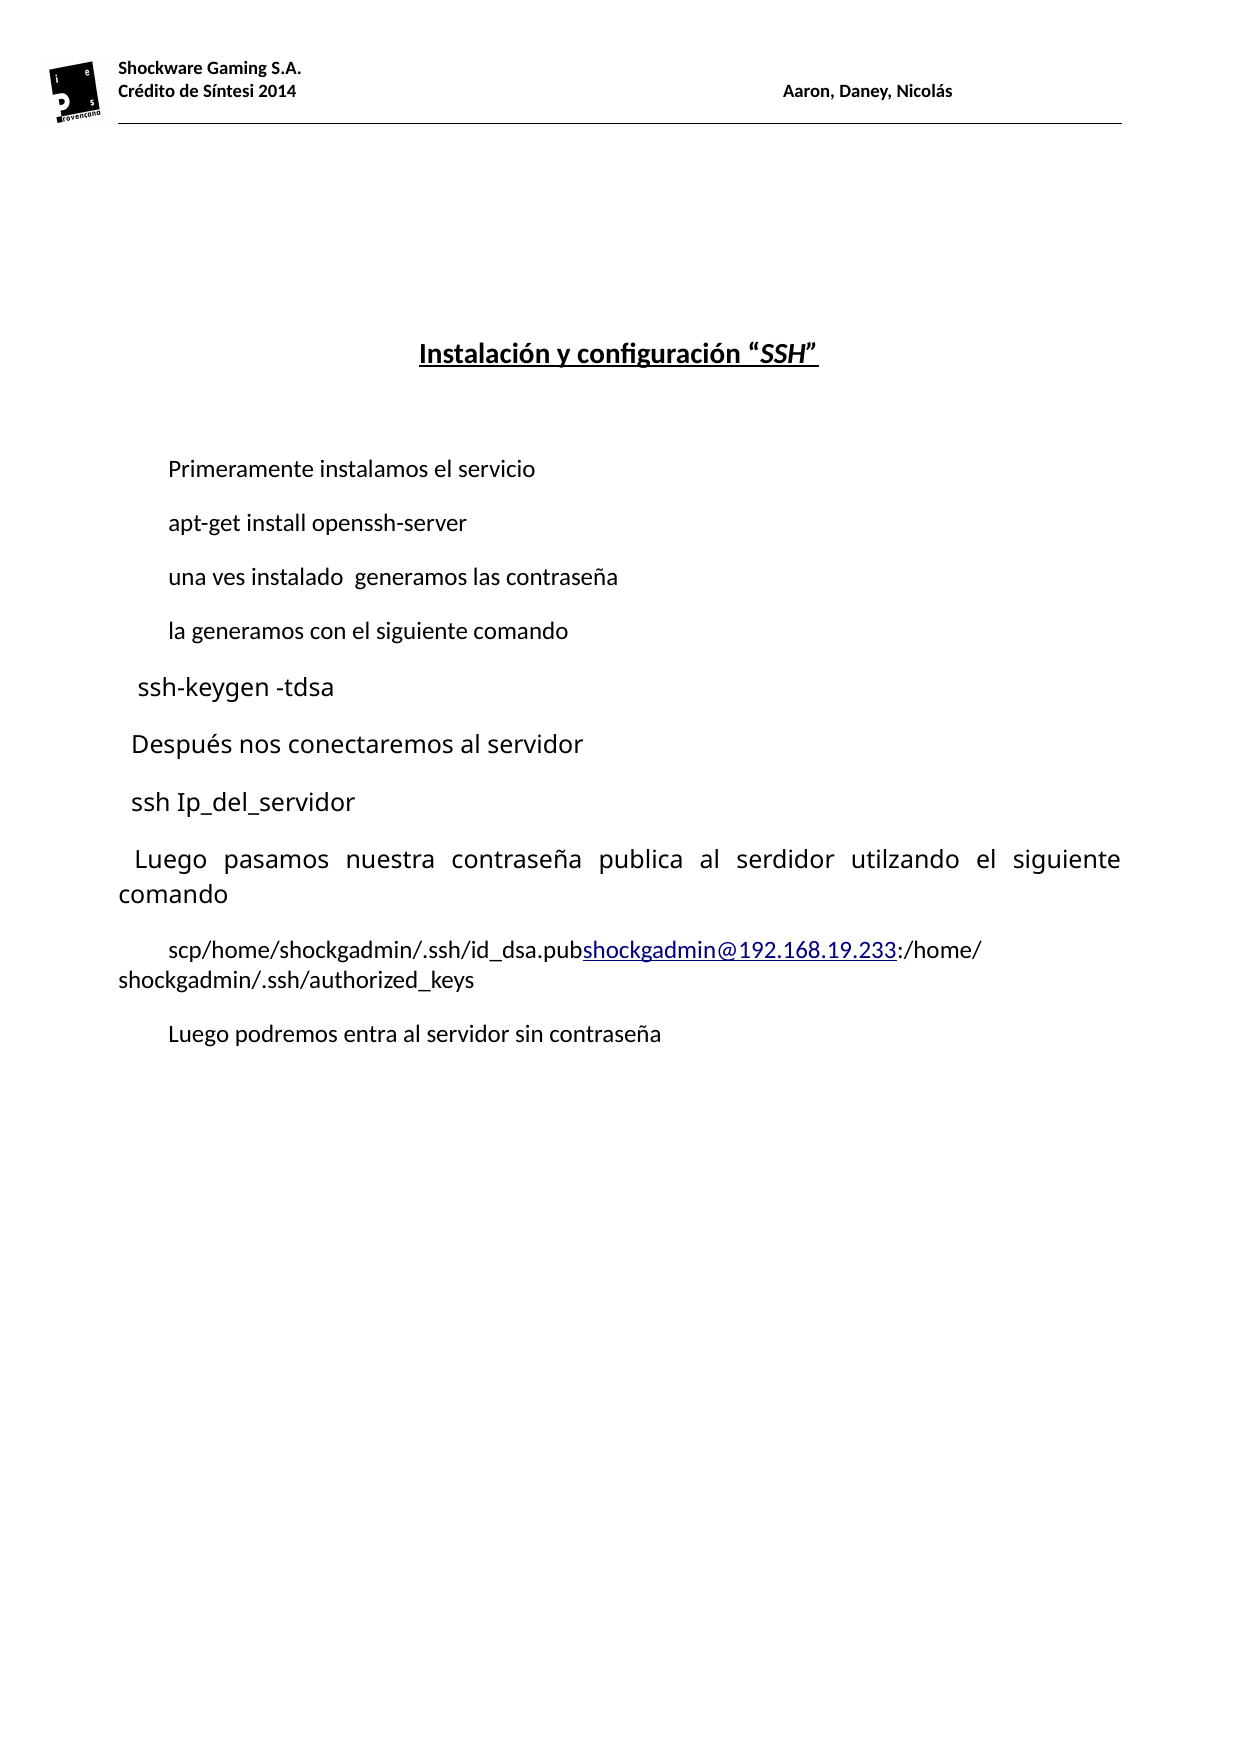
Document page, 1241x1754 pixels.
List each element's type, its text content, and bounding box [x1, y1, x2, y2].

picture [43, 54, 110, 128]
text una ves instalado generamos las contraseña [118, 561, 1122, 592]
text apt-get install openssh-server [118, 507, 1122, 538]
list Después nos conectaremos al servidor [118, 727, 1122, 761]
list ssh Ip_del_servidor [118, 784, 1122, 819]
text Instalación y configuración “SSH” [118, 335, 1122, 371]
list ssh-keygen -tdsa [118, 669, 1122, 703]
text la generamos con el siguiente comando [118, 615, 1122, 646]
text scp/home/shockgadmin/.ssh/id_dsa.pubshockgadmin@192.168.19.233:/home/shockgadmin/.ssh/authorized_keys [118, 934, 1122, 995]
list Luego pasamos nuestra contraseña publica al serdidor utilzando el siguiente comando [118, 842, 1122, 910]
text Luego podremos entra al servidor sin contraseña [118, 1018, 1122, 1049]
text Primeramente instalamos el servicio [118, 453, 1122, 484]
